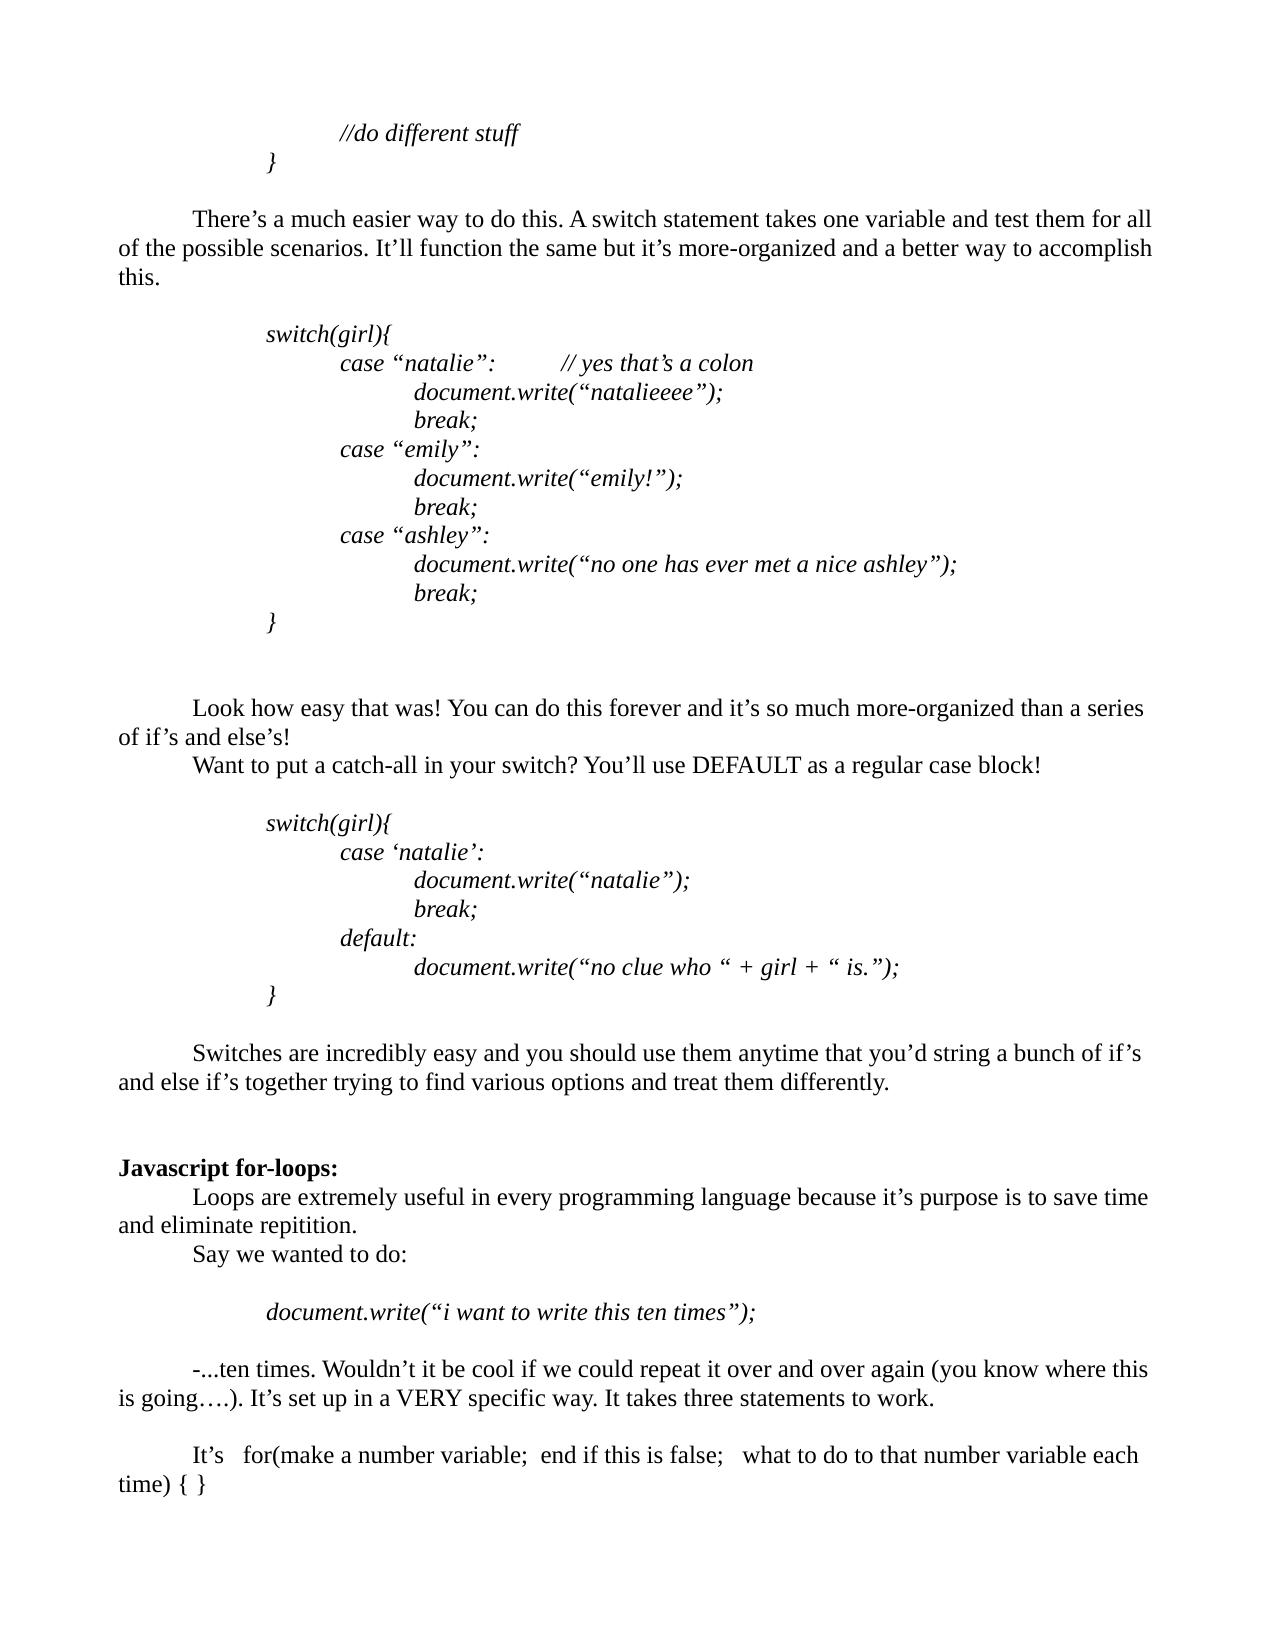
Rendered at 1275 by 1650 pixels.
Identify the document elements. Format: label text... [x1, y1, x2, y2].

text -...ten times. Wouldn’t it be cool if we could repeat it over and over again (you know where this is going….). It’s set up in a VERY specific way. It takes three statements to work. [118, 1354, 1157, 1412]
text break; [118, 894, 1157, 923]
text } [118, 607, 1157, 636]
text case “ashley”: [118, 521, 1157, 549]
text document.write(“i want to write this ten times”); [118, 1297, 1157, 1326]
text Say we wanted to do: [118, 1239, 1157, 1268]
text Look how easy that was! You can do this forever and it’s so much more-organized than a series of if’s and else’s! [118, 693, 1157, 751]
text //do different stuff [118, 118, 1157, 147]
text Want to put a catch-all in your switch? You’ll use DEFAULT as a regular case block! [118, 751, 1157, 779]
text break; [118, 406, 1157, 434]
text It’s for(make a number variable; end if this is false; what to do to that number variable each time) { } [118, 1441, 1157, 1498]
text Loops are extremely useful in every programming language because it’s purpose is to save time and eliminate repitition. [118, 1182, 1157, 1239]
text document.write(“no one has ever met a nice ashley”); [118, 549, 1157, 578]
text break; [118, 578, 1157, 607]
text document.write(“natalie”); [118, 866, 1157, 894]
text case ‘natalie’: [118, 837, 1157, 866]
text case “natalie”: // yes that’s a colon [118, 348, 1157, 377]
text document.write(“no clue who “ + girl + “ is.”); [118, 952, 1157, 981]
text switch(girl){ [118, 319, 1157, 348]
text break; [118, 492, 1157, 521]
text Javascript for-loops: [118, 1153, 1157, 1182]
text } [118, 981, 1157, 1009]
text switch(girl){ [118, 808, 1157, 837]
text case “emily”: [118, 434, 1157, 463]
text document.write(“emily!”); [118, 463, 1157, 492]
text document.write(“natalieeee”); [118, 377, 1157, 406]
text There’s a much easier way to do this. A switch statement takes one variable and test them for all of the possible scenarios. It’ll function the same but it’s more-organized and a better way to accomplish this. [118, 204, 1157, 291]
text Switches are incredibly easy and you should use them anytime that you’d string a bunch of if’s and else if’s together trying to find various options and treat them differently. [118, 1038, 1157, 1096]
text } [118, 147, 1157, 176]
text default: [118, 923, 1157, 952]
